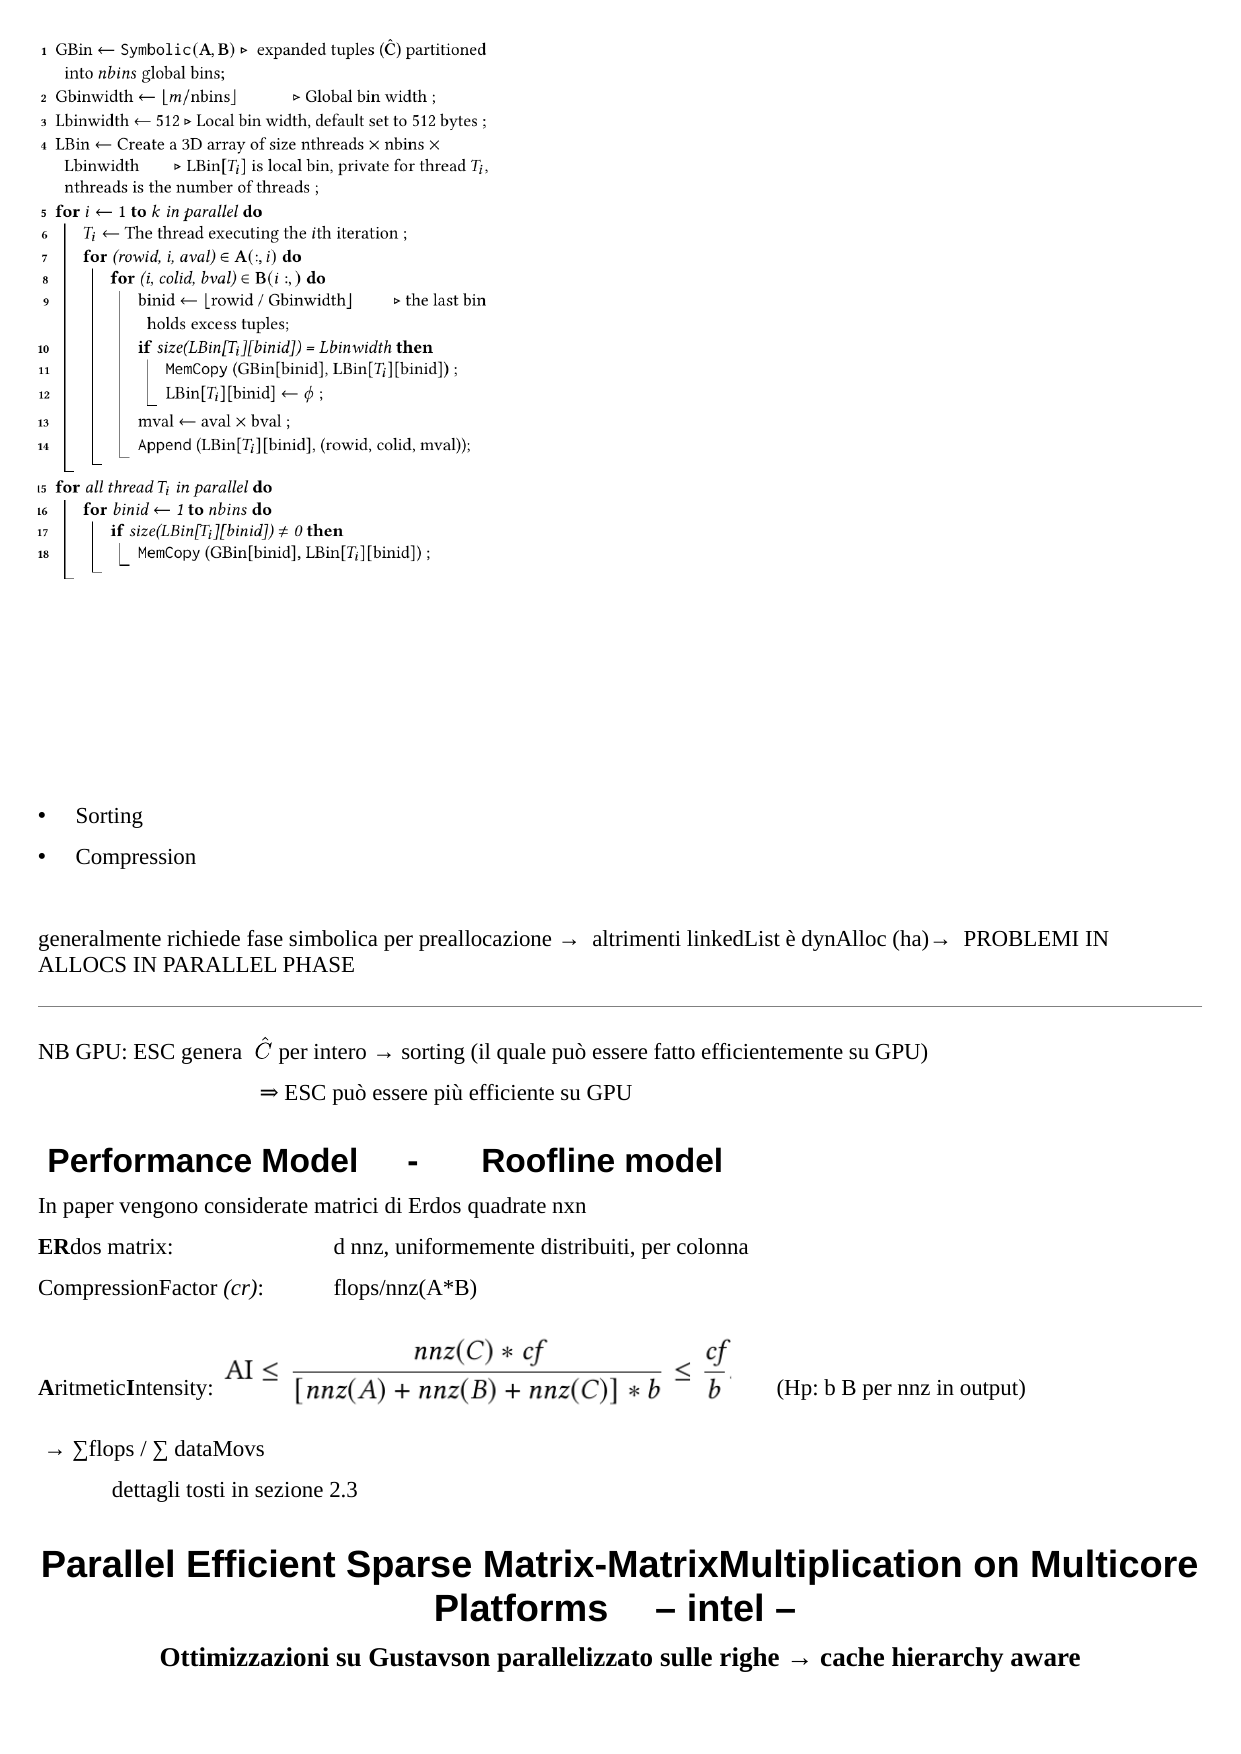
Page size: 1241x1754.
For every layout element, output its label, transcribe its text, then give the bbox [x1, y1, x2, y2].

text → ∑flops / ∑ dataMovs [38, 1435, 1202, 1461]
list Sorting [38, 802, 1202, 828]
text dettagli tosti in sezione 2.3 [38, 1476, 1202, 1502]
text (Hp: b B per nnz in output) [732, 1315, 1202, 1420]
text AritmeticIntensity: [38, 1315, 213, 1420]
subtitle Performance Model - Roofline model [38, 1141, 1202, 1180]
text ⇒ ESC può essere più efficiente su GPU [38, 1079, 1202, 1106]
list Compression [38, 843, 1202, 869]
text In paper vengono considerate matrici di Erdos quadrate nxn [38, 1192, 1202, 1219]
text Ottimizzazioni su Gustavson parallelizzato sulle righe → cache hierarchy aware [38, 1641, 1202, 1673]
text generalmente richiede fase simbolica per preallocazione → altrimenti linkedList è dynAlloc (ha)→ PROBLEMI IN ALLOCS IN PARALLEL PHASE [38, 924, 1202, 977]
picture [37, 37, 559, 583]
subtitle Parallel Efficient Sparse Matrix-MatrixMultiplication on Multicore Platforms – intel – [38, 1542, 1202, 1629]
text CompressionFactor (cr): flops/nnz(A*B) [38, 1274, 1202, 1301]
text NB GPU: ESC genera per intero → sorting (il quale può essere fatto efficientemente su GPU) [38, 1036, 1202, 1065]
text ERdos matrix: d nnz, uniformemente distribuiti, per colonna [38, 1233, 1202, 1259]
picture [213, 1315, 732, 1421]
